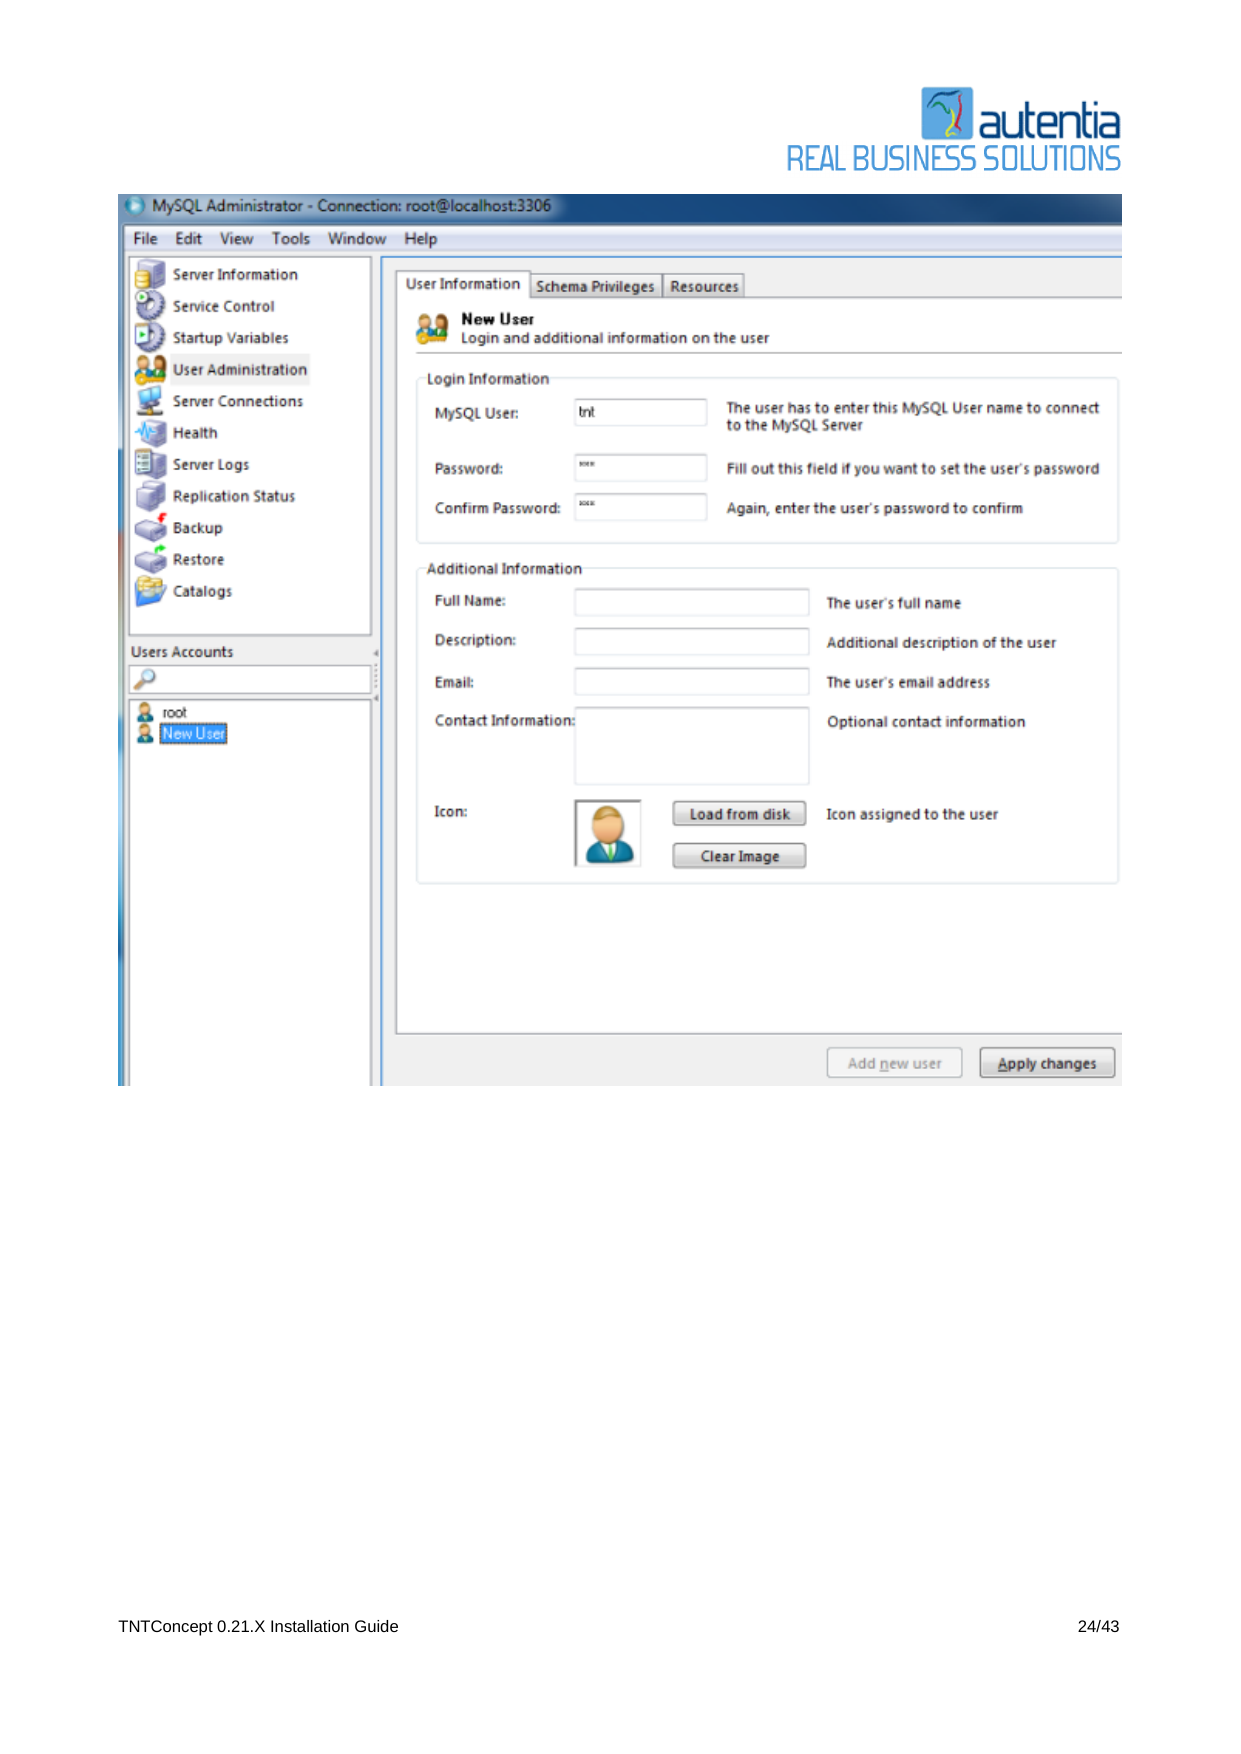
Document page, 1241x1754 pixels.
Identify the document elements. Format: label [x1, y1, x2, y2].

picture [782, 85, 1123, 178]
picture [118, 194, 1122, 1086]
